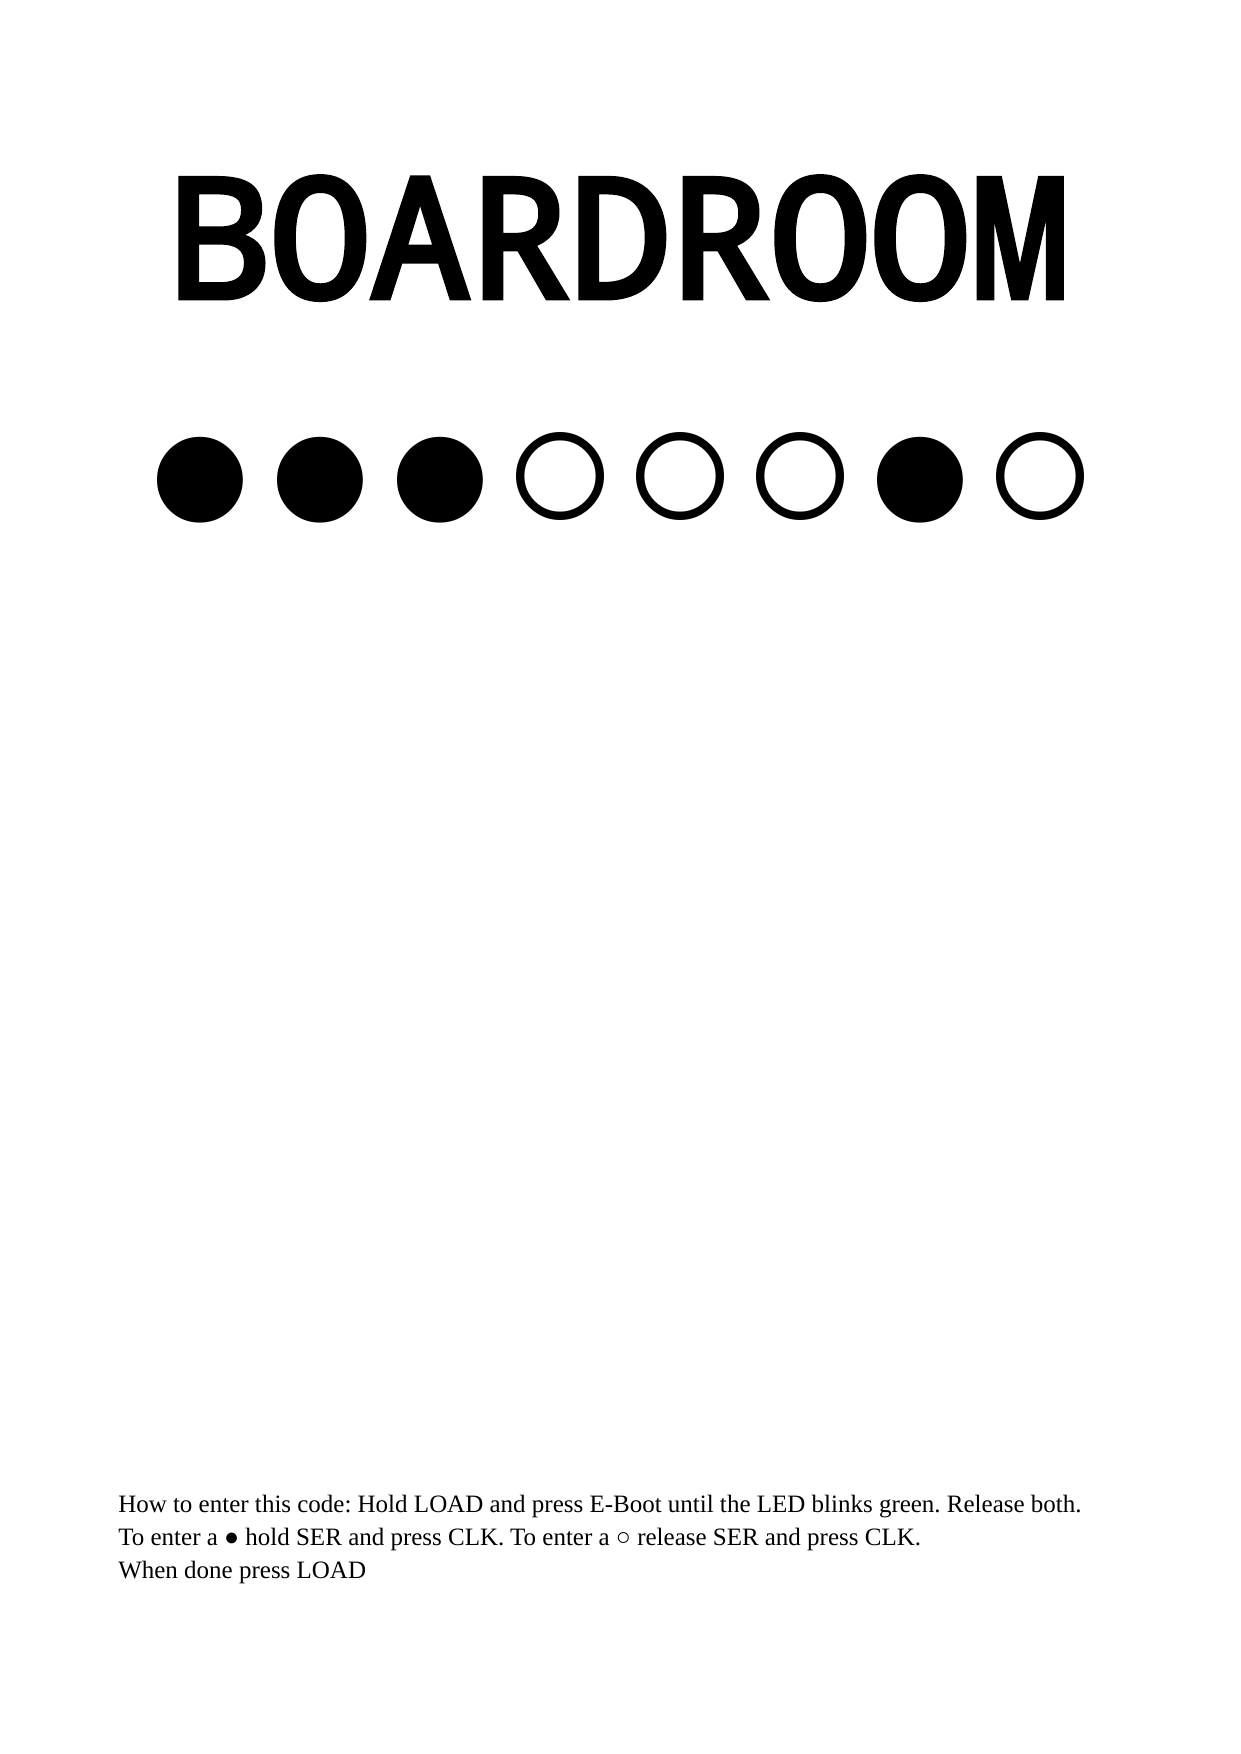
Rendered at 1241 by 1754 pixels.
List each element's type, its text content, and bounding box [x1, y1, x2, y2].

text ●●●○○○●○ [118, 351, 1122, 585]
title BOARDROOM [118, 143, 1122, 338]
text How to enter this code: Hold LOAD and press E-Boot until the LED blinks green. Release both. To enter a ● hold SER and press CLK. To enter a ○ release SER and press CLK. When done press LOAD [118, 1489, 1122, 1583]
